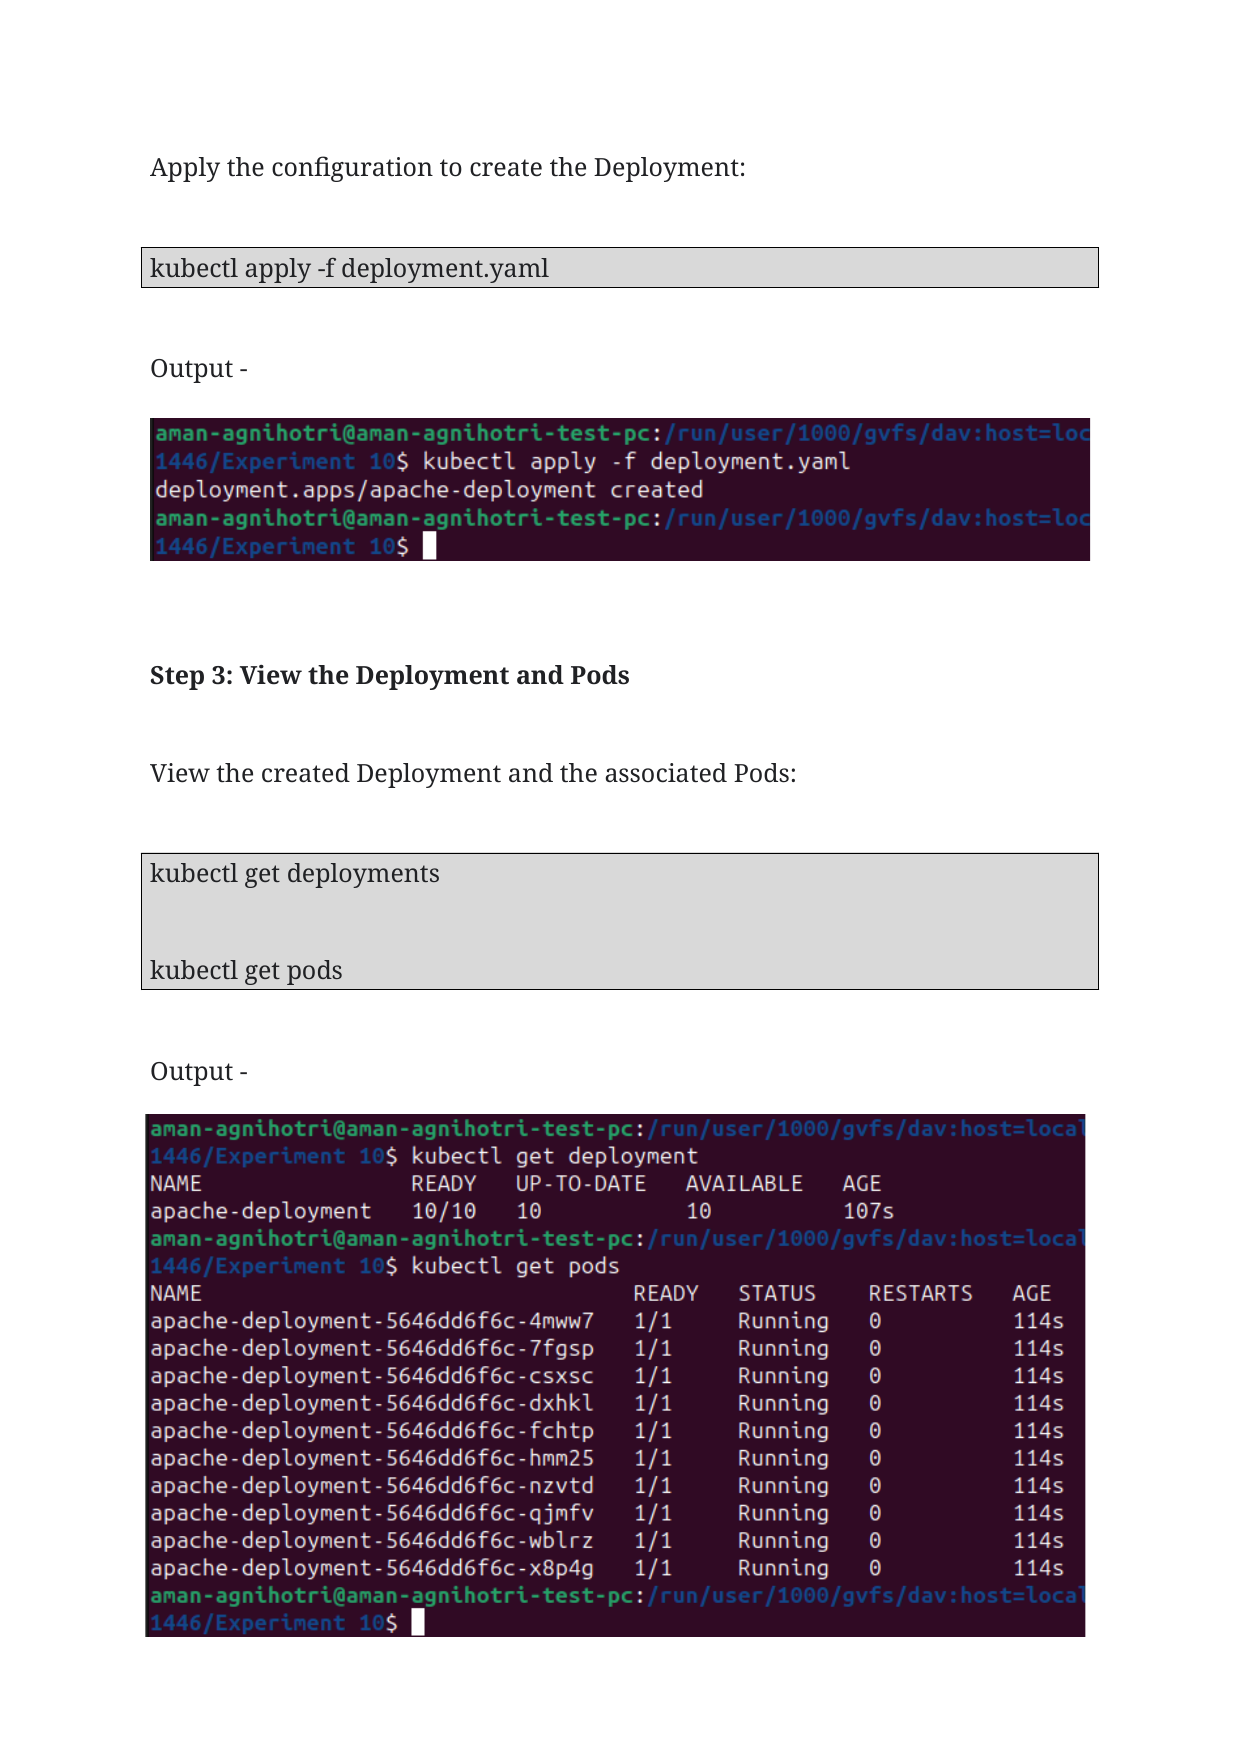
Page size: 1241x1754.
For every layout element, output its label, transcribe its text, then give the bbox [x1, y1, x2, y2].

picture [145, 1114, 1086, 1637]
text Output - [150, 1053, 1090, 1087]
picture [150, 418, 1091, 561]
text Output - [150, 351, 1090, 385]
text kubectl get pods [142, 950, 1098, 989]
text Step 3: View the Deployment and Pods [150, 561, 1090, 692]
text kubectl apply -f deployment.yaml [142, 248, 1098, 287]
text Apply the configuration to create the Deployment: [150, 150, 1090, 184]
text View the created Deployment and the associated Pods: [150, 755, 1090, 789]
text kubectl get deployments [142, 854, 1098, 890]
